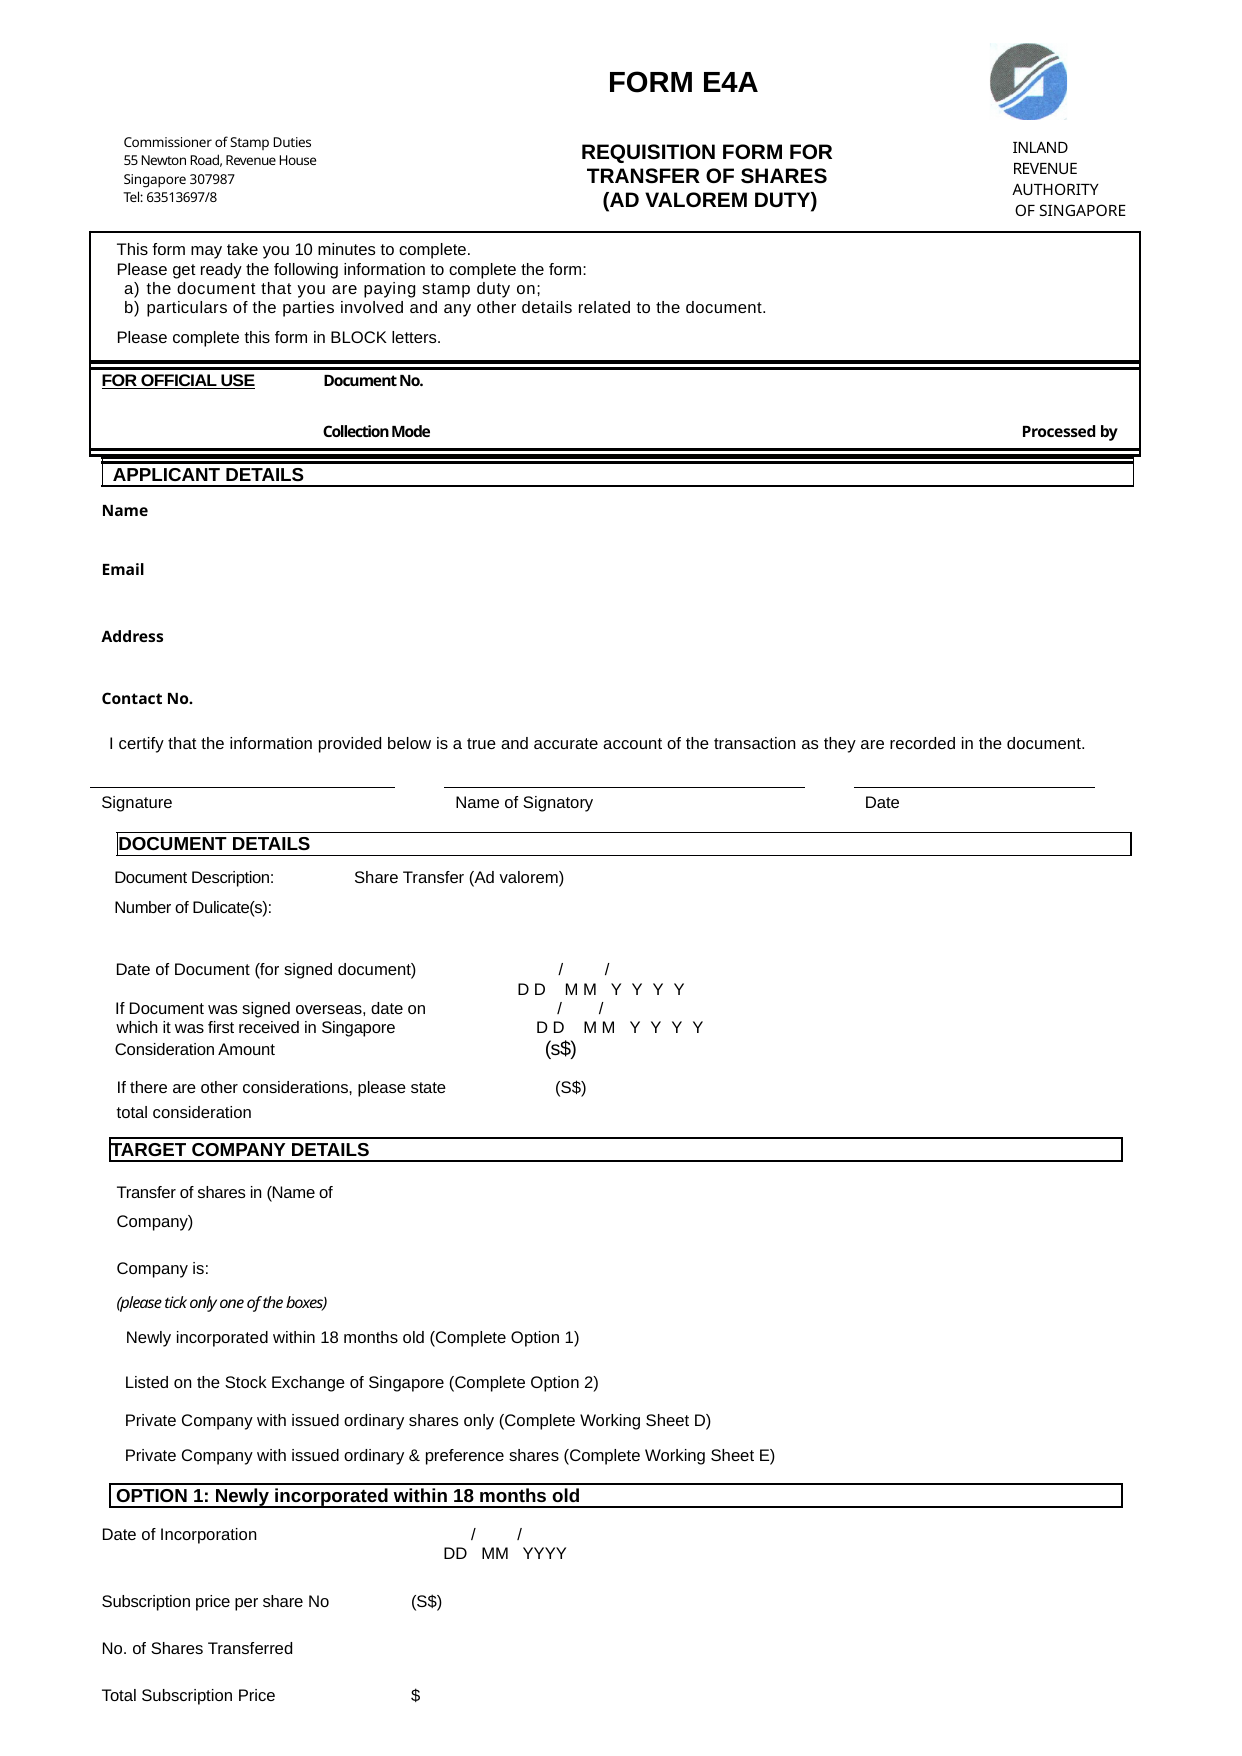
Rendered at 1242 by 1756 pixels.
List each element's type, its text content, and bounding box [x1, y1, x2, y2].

text Consideration Amount (s$) [101, 1037, 1158, 1059]
table_header [395, 787, 444, 817]
table_header [90, 43, 441, 121]
text total consideration [116, 1103, 1158, 1122]
text Date of Incorporation / / [101, 1525, 1158, 1544]
text Newly incorporated within 18 months old (Complete Option 1) [101, 1328, 1158, 1347]
text Address [101, 629, 1158, 645]
table_cell Commissioner of Stamp Duties 55 Newton Road, Revenue House Singapore 307987 Tel: 63513697/8 [90, 121, 441, 231]
text Subscription price per share No (S$) [101, 1591, 1158, 1611]
text Name [101, 496, 1158, 548]
text OPTION 1: Newly incorporated within 18 months old [111, 1485, 1121, 1506]
text Private Company with issued ordinary shares only (Complete Working Sheet D) [101, 1411, 1158, 1430]
text APPLICANT DETAILS [103, 464, 1133, 485]
text If there are other considerations, please state (S$) [116, 1078, 1158, 1097]
text Transfer of shares in (Name of Company) [116, 1183, 355, 1231]
text Number of Dulicate(s): [101, 898, 1158, 917]
text Contact No. [101, 692, 1158, 708]
picture [989, 43, 1068, 120]
table_header Name of Signatory [444, 788, 804, 817]
table_header FORM E4A [441, 43, 978, 121]
table_cell INLAND REVENUE AUTHORITY OF SINGAPORE [979, 121, 1140, 231]
text DD MM YYYY [101, 1544, 1158, 1563]
text D D M M Y Y Y Y [101, 979, 1158, 998]
text No. of Shares Transferred [101, 1638, 1158, 1658]
text which it was first received in Singapore D D M M Y Y Y Y [116, 1018, 1158, 1037]
text I certify that the information provided below is a true and accurate account of the transaction as they are recorded in the document. [109, 734, 1158, 753]
text If Document was signed overseas, date on / / [101, 998, 1158, 1018]
text Company is: [116, 1259, 355, 1278]
text DOCUMENT DETAILS [118, 833, 1130, 855]
table_header [979, 43, 1140, 121]
table_header Signature [90, 788, 395, 817]
text Listed on the Stock Exchange of Singapore (Complete Option 2) [101, 1373, 1158, 1392]
text Email [101, 555, 1158, 581]
table_cell FOR OFFICIAL USE Document No. Collection Mode Processed by [91, 370, 1139, 448]
table_cell REQUISITION FORM FOR TRANSFER OF SHARES (AD VALOREM DUTY) [441, 121, 978, 231]
text Document Description: Share Transfer (Ad valorem) [101, 868, 1158, 887]
table_header Date [854, 788, 1095, 817]
text Date of Document (for signed document) / / [101, 960, 1158, 979]
text TARGET COMPANY DETAILS [111, 1139, 1121, 1160]
text Private Company with issued ordinary & preference shares (Complete Working Sheet E) [101, 1445, 1158, 1464]
text (please tick only one of the boxes) [116, 1292, 1158, 1313]
table_cell This form may take you 10 minutes to complete. Please get ready the following information to complete the form: the document that you are paying stamp duty on; particulars of the parties involved and any other details related to the document. Please complete this form in BLOCK letters. [91, 233, 1139, 360]
table_header [805, 787, 854, 817]
text Total Subscription Price $ [101, 1686, 1158, 1705]
